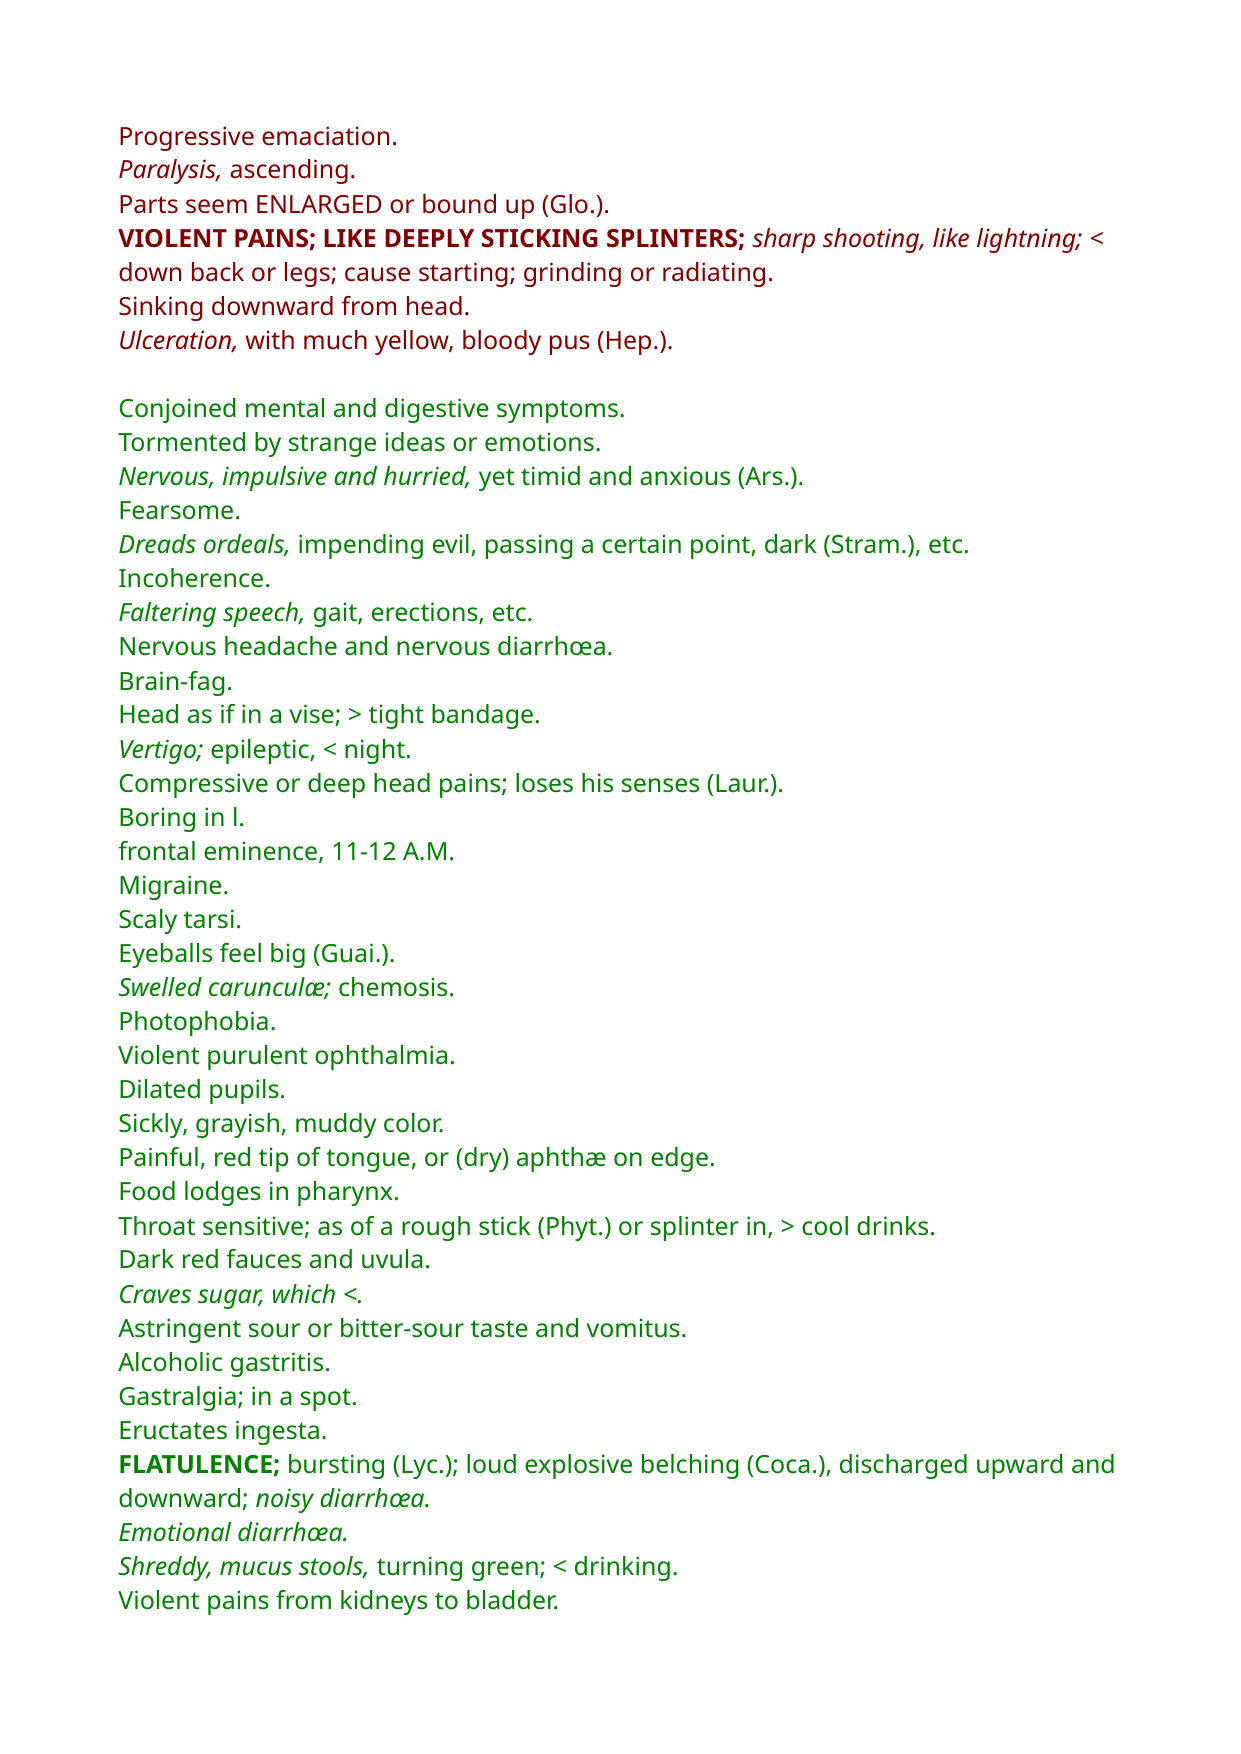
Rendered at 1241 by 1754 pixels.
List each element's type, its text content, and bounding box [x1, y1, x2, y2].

text FLATULENCE; bursting (Lyc.); loud explosive belching (Coca.), discharged upward and downward; noisy diarrhœa. [118, 1447, 1122, 1515]
text Alcoholic gastritis. [118, 1344, 1122, 1378]
text Boring in l. [118, 799, 1122, 833]
text Food lodges in pharynx. [118, 1174, 1122, 1208]
text Nervous headache and nervous diarrhœa. [118, 629, 1122, 663]
text Throat sensitive; as of a rough stick (Phyt.) or splinter in, > cool drinks. [118, 1208, 1122, 1242]
text Gastralgia; in a spot. [118, 1378, 1122, 1412]
text Dilated pupils. [118, 1072, 1122, 1106]
text Tormented by strange ideas or emotions. [118, 425, 1122, 459]
text Parts seem ENLARGED or bound up (Glo.). [118, 186, 1122, 220]
text Dark red fauces and uvula. [118, 1242, 1122, 1276]
text Faltering speech, gait, erections, etc. [118, 595, 1122, 629]
text Eructates ingesta. [118, 1412, 1122, 1447]
text Sinking downward from head. [118, 288, 1122, 322]
text Swelled carunculæ; chemosis. [118, 970, 1122, 1004]
text Sickly, grayish, muddy color. [118, 1106, 1122, 1140]
text Shreddy, mucus stools, turning green; < drinking. [118, 1549, 1122, 1583]
text Emotional diarrhœa. [118, 1515, 1122, 1549]
text Photophobia. [118, 1004, 1122, 1038]
text Craves sugar, which <. [118, 1276, 1122, 1310]
text Brain-fag. [118, 663, 1122, 697]
text Violent pains from kidneys to bladder. [118, 1583, 1122, 1617]
text Astringent sour or bitter-sour taste and vomitus. [118, 1310, 1122, 1344]
text VIOLENT PAINS; LIKE DEEPLY STICKING SPLINTERS; sharp shooting, like lightning; < down back or legs; cause starting; grinding or radiating. [118, 220, 1122, 288]
text frontal eminence, 11-12 A.M. [118, 833, 1122, 867]
text Progressive emaciation. [118, 118, 1122, 152]
text Head as if in a vise; > tight bandage. [118, 697, 1122, 731]
text Ulceration, with much yellow, bloody pus (Hep.). [118, 322, 1122, 357]
text Fearsome. [118, 493, 1122, 527]
text Conjoined mental and digestive symptoms. [118, 391, 1122, 425]
text Incoherence. [118, 561, 1122, 595]
text Migraine. [118, 867, 1122, 902]
text Vertigo; epileptic, < night. [118, 731, 1122, 765]
text Scaly tarsi. [118, 902, 1122, 936]
text Compressive or deep head pains; loses his senses (Laur.). [118, 765, 1122, 799]
text Painful, red tip of tongue, or (dry) aphthæ on edge. [118, 1140, 1122, 1174]
text Dreads ordeals, impending evil, passing a certain point, dark (Stram.), etc. [118, 527, 1122, 561]
text Paralysis, ascending. [118, 152, 1122, 186]
text Violent purulent ophthalmia. [118, 1038, 1122, 1072]
text Eyeballs feel big (Guai.). [118, 936, 1122, 970]
text Nervous, impulsive and hurried, yet timid and anxious (Ars.). [118, 459, 1122, 493]
